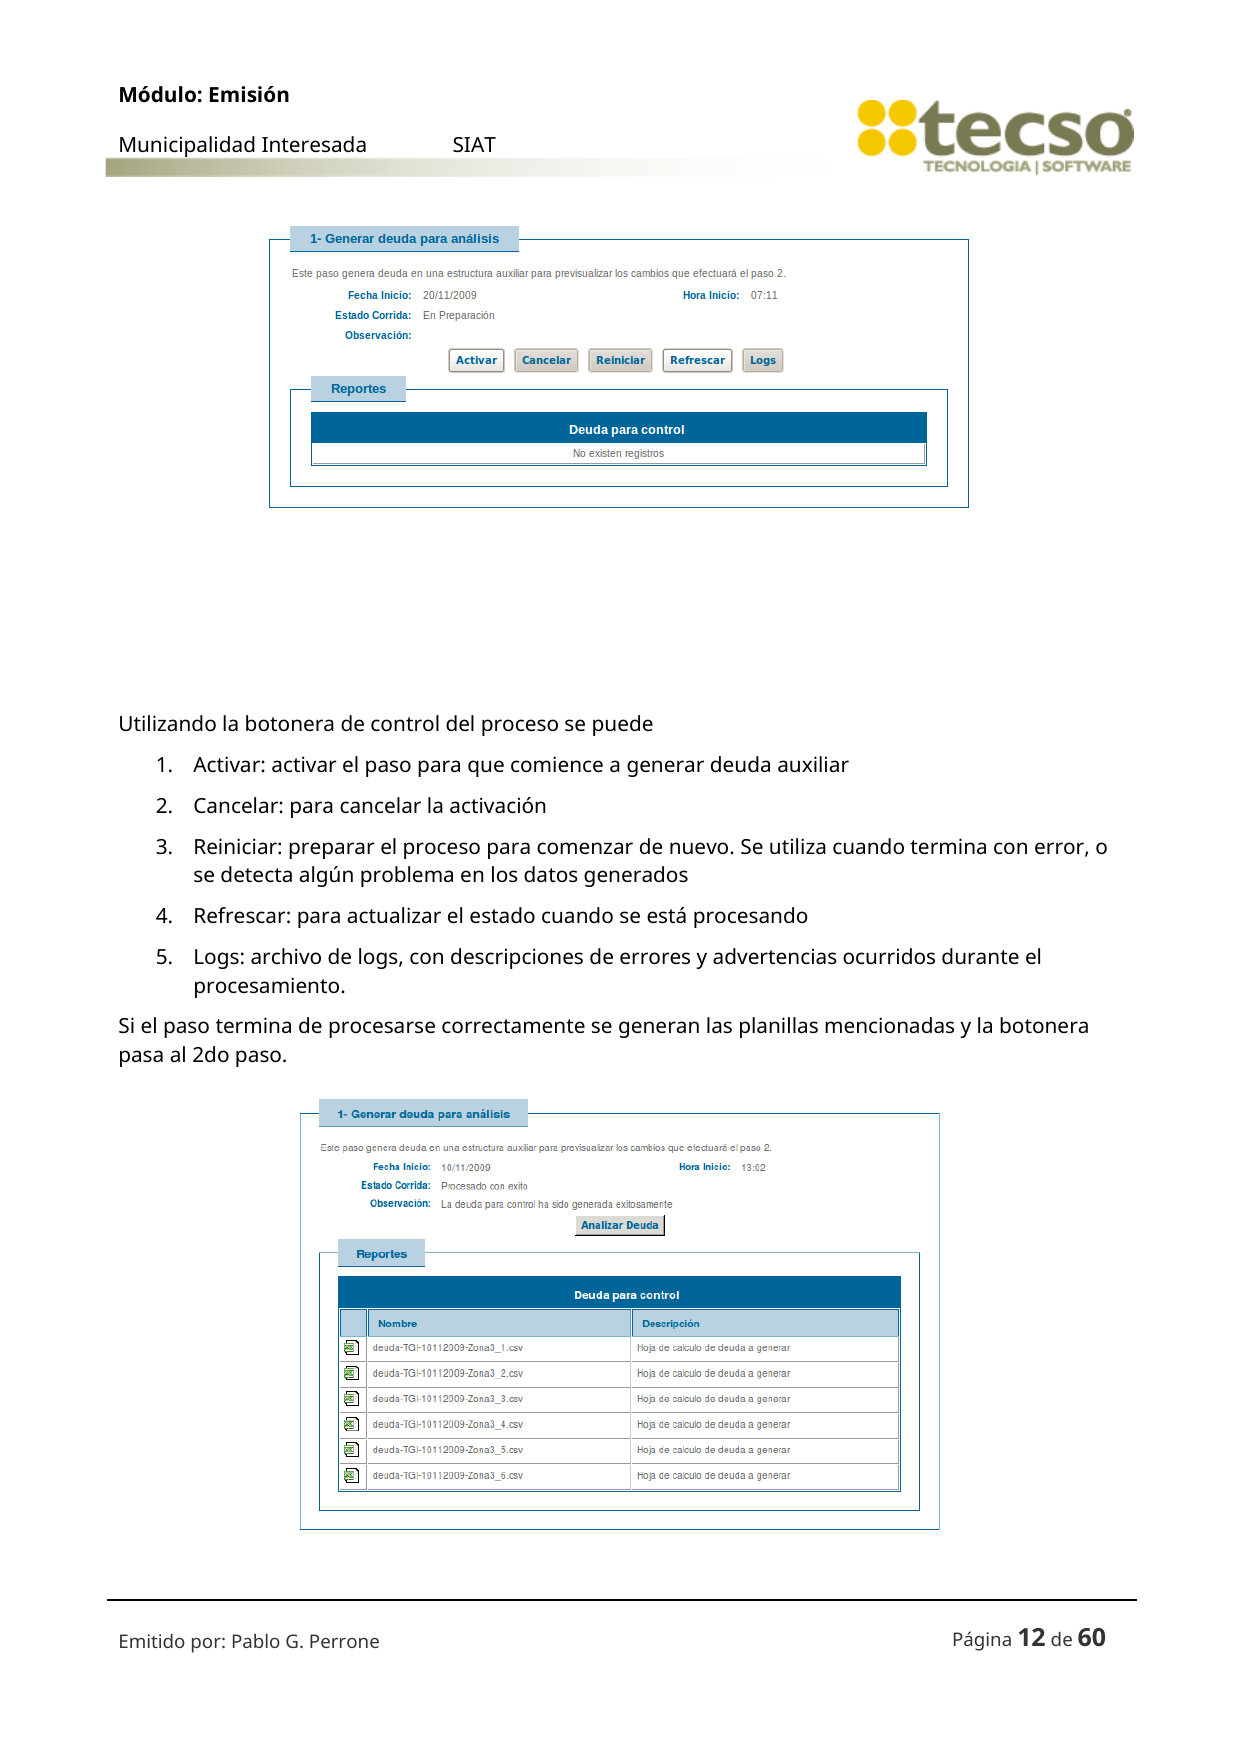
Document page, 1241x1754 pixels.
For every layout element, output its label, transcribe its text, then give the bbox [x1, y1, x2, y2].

text Si el paso termina de procesarse correctamente se generan las planillas mencionadas y la botonera pasa al 2do paso. [118, 1012, 1122, 1068]
picture [262, 222, 978, 516]
text Utilizando la botonera de control del proceso se puede [118, 709, 1122, 738]
list Logs: archivo de logs, con descripciones de errores y advertencias ocurridos durante el procesamiento. [156, 942, 1122, 999]
list Refrescar: para actualizar el estado cuando se está procesando [156, 901, 1122, 930]
list Activar: activar el paso para que comience a generar deuda auxiliar [156, 750, 1122, 778]
list Reiniciar: preparar el proceso para comenzar de nuevo. Se utiliza cuando termina con error, o se detecta algún problema en los datos generados [156, 832, 1122, 889]
picture [290, 1095, 950, 1536]
list Cancelar: para cancelar la activación [156, 791, 1122, 819]
picture [105, 100, 1134, 177]
